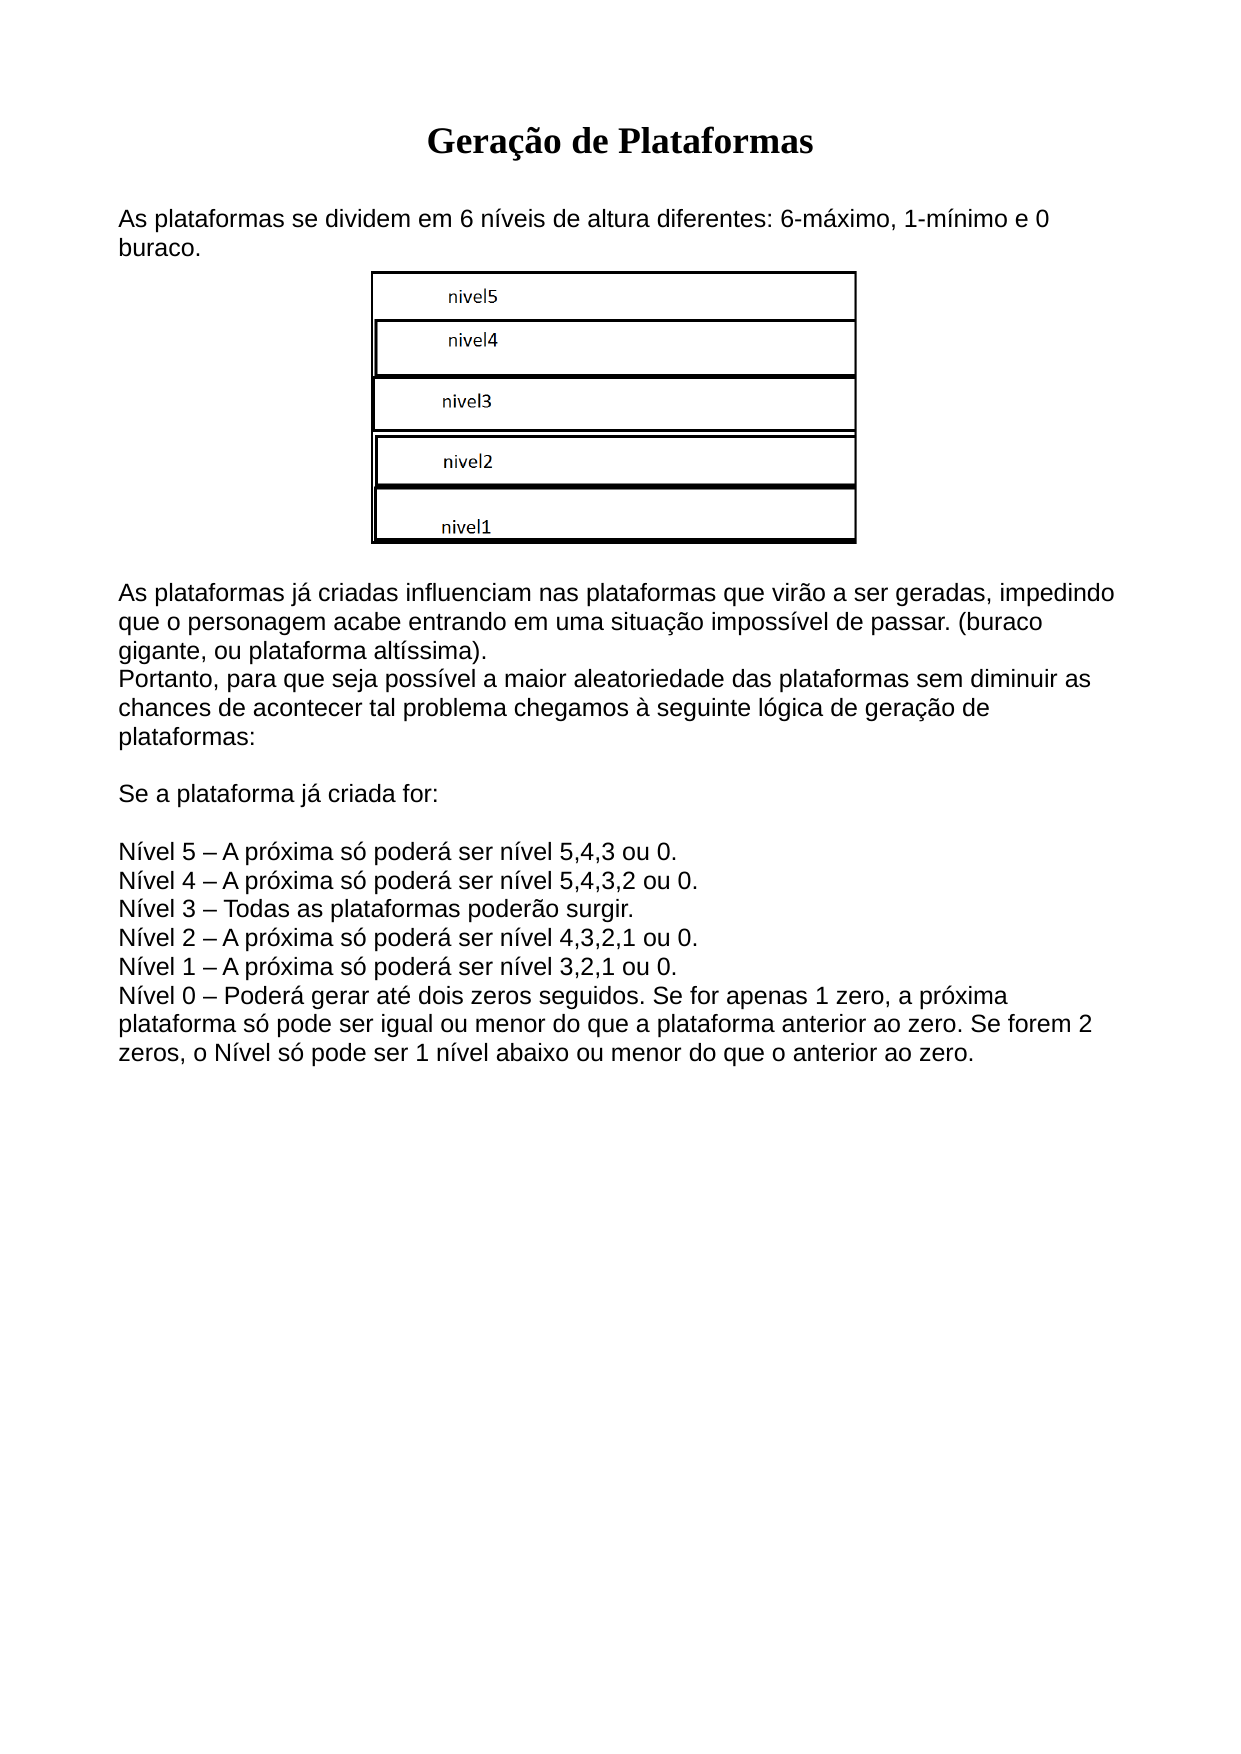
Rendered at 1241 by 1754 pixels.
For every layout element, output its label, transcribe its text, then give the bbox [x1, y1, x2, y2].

text Geração de Plataformas [118, 118, 1122, 161]
text Nível 4 – A próxima só poderá ser nível 5,4,3,2 ou 0. [118, 866, 1122, 894]
text As plataformas já criadas influenciam nas plataformas que virão a ser geradas, impedindo que o personagem acabe entrando em uma situação impossível de passar. (buraco gigante, ou plataforma altíssima). [118, 578, 1122, 664]
text Nível 3 – Todas as plataformas poderão surgir. [118, 894, 1122, 923]
text As plataformas se dividem em 6 níveis de altura diferentes: 6-máximo, 1-mínimo e 0 buraco. [118, 204, 1122, 262]
text Nível 5 – A próxima só poderá ser nível 5,4,3 ou 0. [118, 837, 1122, 866]
picture [371, 271, 857, 545]
text Portanto, para que seja possível a maior aleatoriedade das plataformas sem diminuir as chances de acontecer tal problema chegamos à seguinte lógica de geração de plataformas: [118, 664, 1122, 751]
text Nível 2 – A próxima só poderá ser nível 4,3,2,1 ou 0. [118, 923, 1122, 952]
text Se a plataforma já criada for: [118, 779, 1122, 808]
text Nível 1 – A próxima só poderá ser nível 3,2,1 ou 0. [118, 952, 1122, 981]
text Nível 0 – Poderá gerar até dois zeros seguidos. Se for apenas 1 zero, a próxima plataforma só pode ser igual ou menor do que a plataforma anterior ao zero. Se forem 2 zeros, o Nível só pode ser 1 nível abaixo ou menor do que o anterior ao zero. [118, 981, 1122, 1067]
